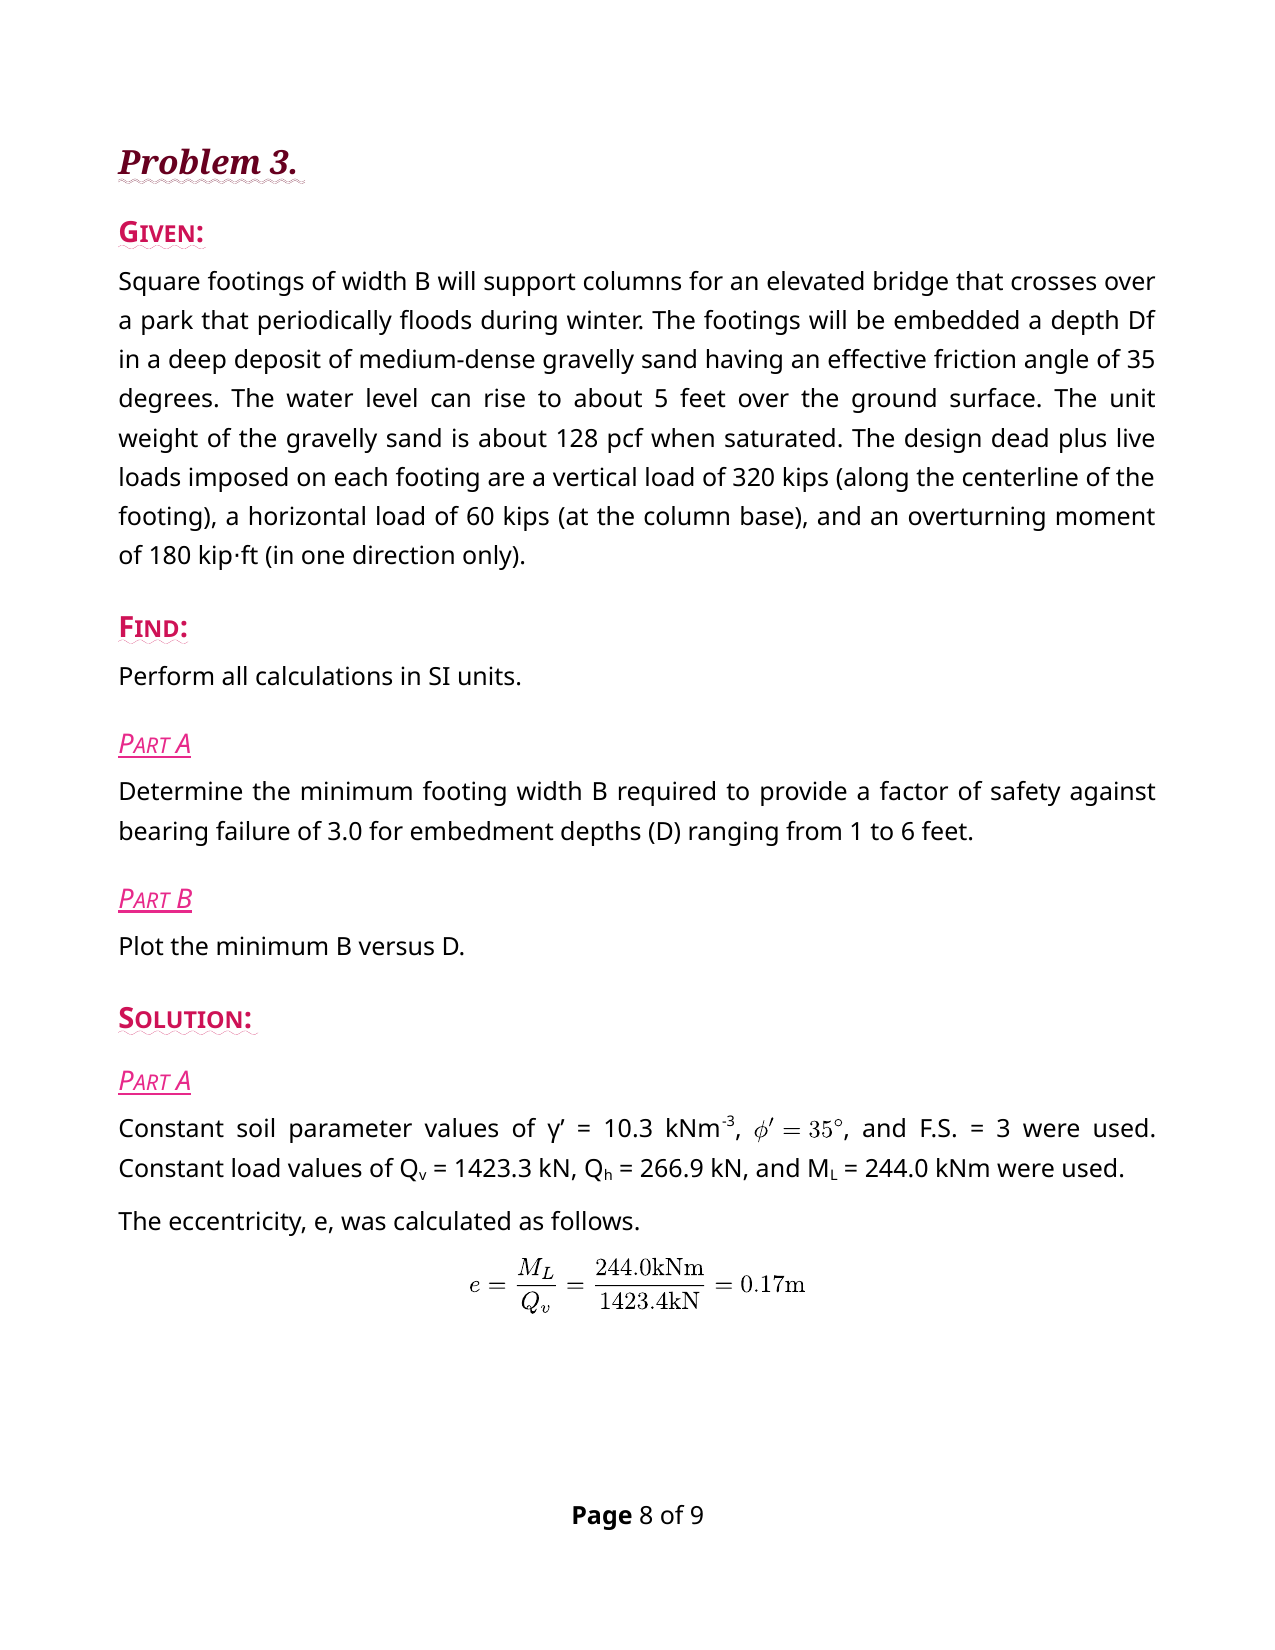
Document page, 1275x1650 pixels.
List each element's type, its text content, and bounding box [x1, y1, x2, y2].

text Determine the minimum footing width B required to provide a factor of safety against bearing failure of 3.0 for embedment depths (D) ranging from 1 to 6 feet. [118, 774, 1157, 847]
text The eccentricity, e, was calculated as follows. [118, 1204, 1157, 1238]
subtitle Part A [118, 724, 1157, 761]
subtitle Part A [118, 1062, 1157, 1099]
subtitle Problem 3. [118, 139, 1157, 184]
text Plot the minimum B versus D. [118, 929, 1157, 963]
text Constant soil parameter values of γ’ = 10.3 kNm-3, , and F.S. = 3 were used. Constant load values of Qv = 1423.3 kN, Qh = 266.9 kN, and ML = 244.0 kNm were used. [118, 1111, 1157, 1184]
text Square footings of width B will support columns for an elevated bridge that crosses over a park that periodically floods during winter. The footings will be embedded a depth Df in a deep deposit of medium-dense gravelly sand having an effective friction angle of 35 degrees. The water level can rise to about 5 feet over the ground surface. The unit weight of the gravelly sand is about 128 pcf when saturated. The design dead plus live loads imposed on each footing are a vertical load of 320 kips (along the centerline of the footing), a horizontal load of 60 kips (at the column base), and an overturning moment of 180 kip⋅ft (in one direction only). [118, 264, 1157, 572]
text Perform all calculations in SI units. [118, 658, 1157, 692]
subtitle Find: [118, 606, 1157, 646]
subtitle Part B [118, 879, 1157, 916]
subtitle Solution: [118, 997, 1157, 1037]
subtitle Given: [118, 211, 1157, 251]
